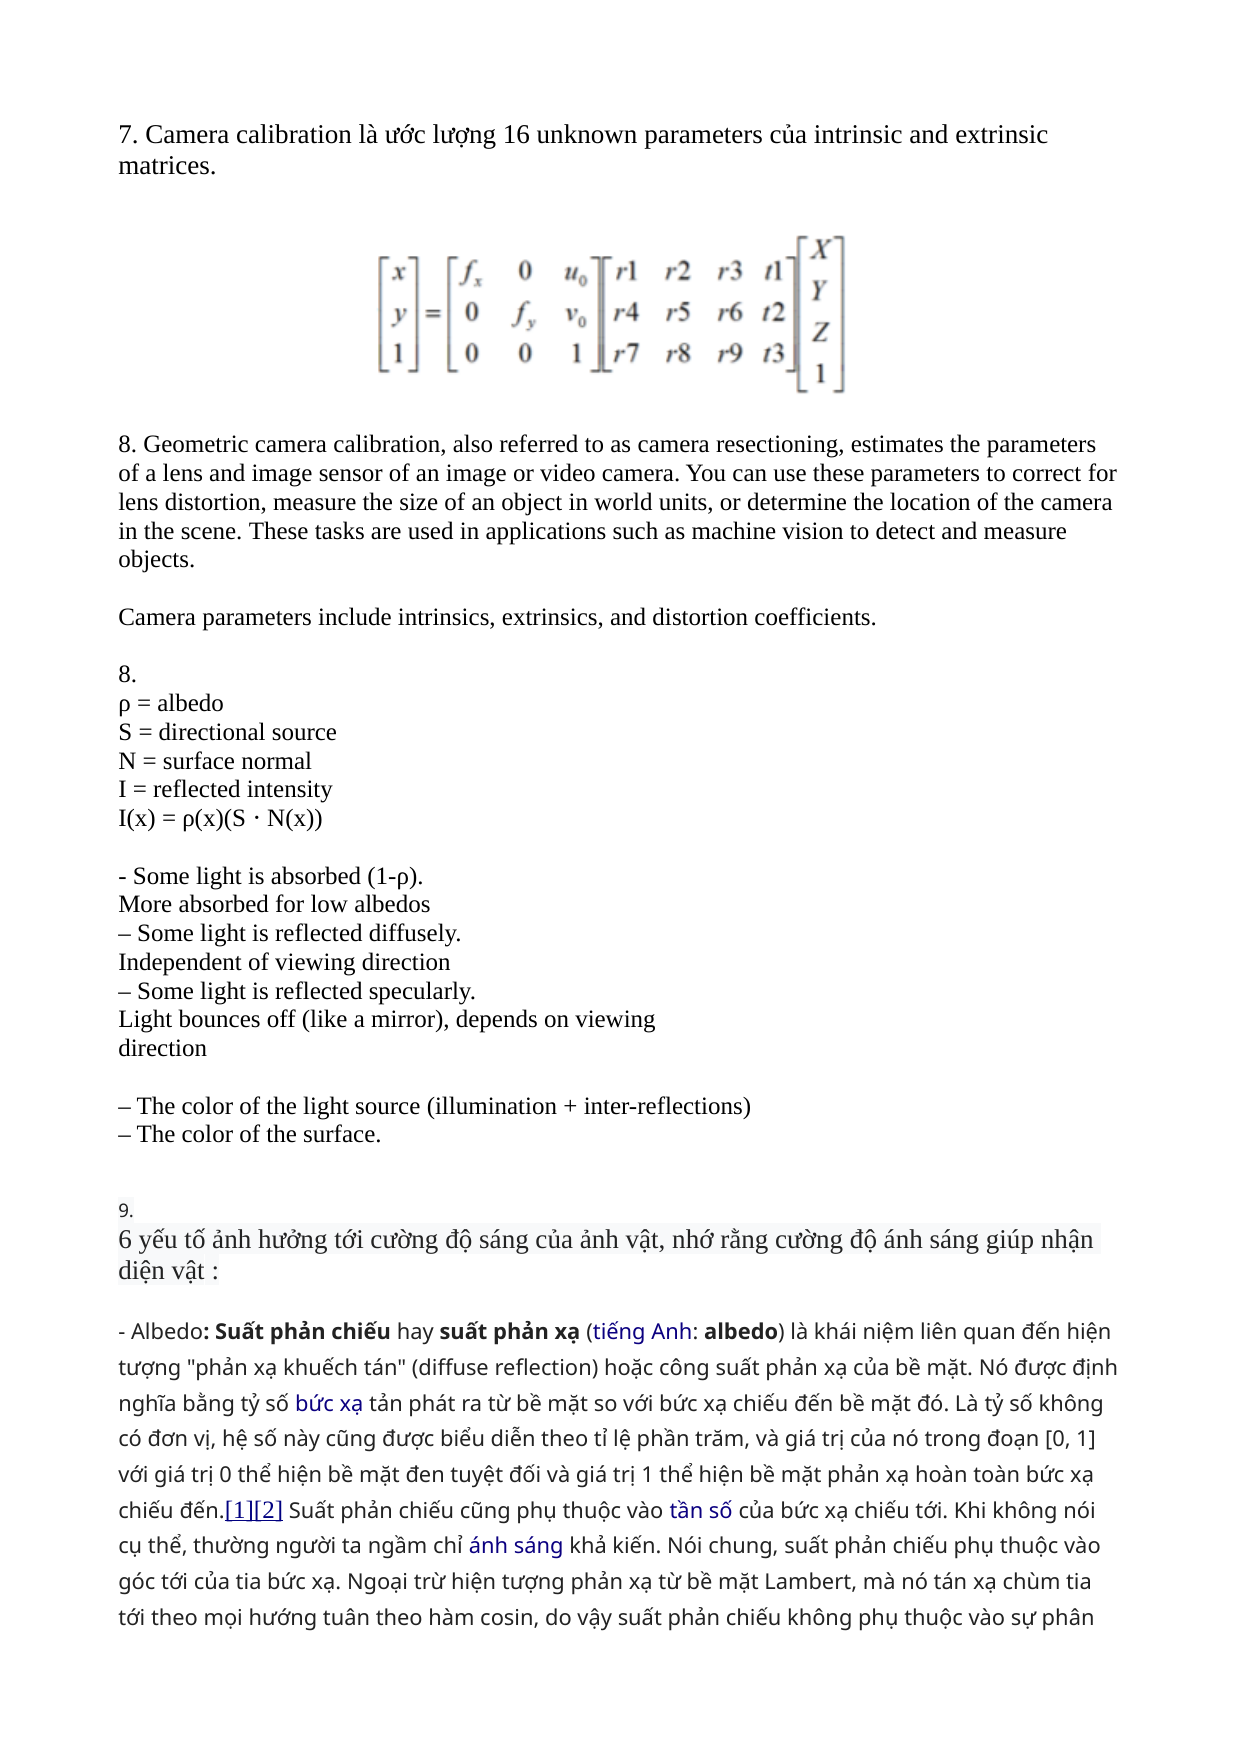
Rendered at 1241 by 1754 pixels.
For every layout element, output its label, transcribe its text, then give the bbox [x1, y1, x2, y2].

text direction [118, 1033, 1122, 1062]
text 8. Geometric camera calibration, also referred to as camera resectioning, estimates the parameters of a lens and image sensor of an image or video camera. You can use these parameters to correct for lens distortion, measure the size of an object in world units, or determine the location of the camera in the scene. These tasks are used in applications such as machine vision to detect and measure objects. [118, 429, 1122, 573]
text S = directional source [118, 717, 1122, 746]
text – Some light is reflected specularly. [118, 976, 1122, 1004]
text - Some light is absorbed (1-ρ). [118, 861, 1122, 889]
text - Albedo: Suất phản chiếu hay suất phản xạ (tiếng Anh: albedo) là khái niệm liên quan đến hiện tượng "phản xạ khuếch tán" (diffuse reflection) hoặc công suất phản xạ của bề mặt. Nó được định nghĩa bằng tỷ số bức xạ tản phát ra từ bề mặt so với bức xạ chiếu đến bề mặt đó. Là tỷ số không có đơn vị, hệ số này cũng được biểu diễn theo tỉ lệ phần trăm, và giá trị của nó trong đoạn [0, 1] với giá trị 0 thể hiện bề mặt đen tuyệt đối và giá trị 1 thể hiện bề mặt phản xạ hoàn toàn bức xạ chiếu đến.[1][2] Suất phản chiếu cũng phụ thuộc vào tần số của bức xạ chiếu tới. Khi không nói cụ thể, thường người ta ngầm chỉ ánh sáng khả kiến. Nói chung, suất phản chiếu phụ thuộc vào góc tới của tia bức xạ. Ngoại trừ hiện tượng phản xạ từ bề mặt Lambert, mà nó tán xạ chùm tia tới theo mọi hướng tuân theo hàm cosin, do vậy suất phản chiếu không phụ thuộc vào sự phân [118, 1316, 1122, 1632]
text N = surface normal [118, 746, 1122, 774]
text I(x) = ρ(x)(S ⋅ N(x)) [118, 803, 1122, 832]
text – The color of the light source (illumination + inter-reflections) [118, 1091, 1122, 1119]
text I = reflected intensity [118, 774, 1122, 803]
text More absorbed for low albedos [118, 889, 1122, 918]
text Independent of viewing direction [118, 947, 1122, 976]
picture [341, 211, 899, 428]
text Light bounces off (like a mirror), depends on viewing [118, 1004, 1122, 1033]
text 9. [118, 1197, 1122, 1223]
text 6 yếu tố ảnh hưởng tới cường độ sáng của ảnh vật, nhớ rằng cường độ ánh sáng giúp nhận diện vật : [118, 1223, 1122, 1285]
text Camera parameters include intrinsics, extrinsics, and distortion coefficients. [118, 602, 1122, 631]
text 7. Camera calibration là ước lượng 16 unknown parameters của intrinsic and extrinsic matrices. [118, 118, 1122, 180]
text ρ = albedo [118, 688, 1122, 717]
text 8. [118, 659, 1122, 688]
text – Some light is reflected diffusely. [118, 918, 1122, 947]
text – The color of the surface. [118, 1119, 1122, 1148]
